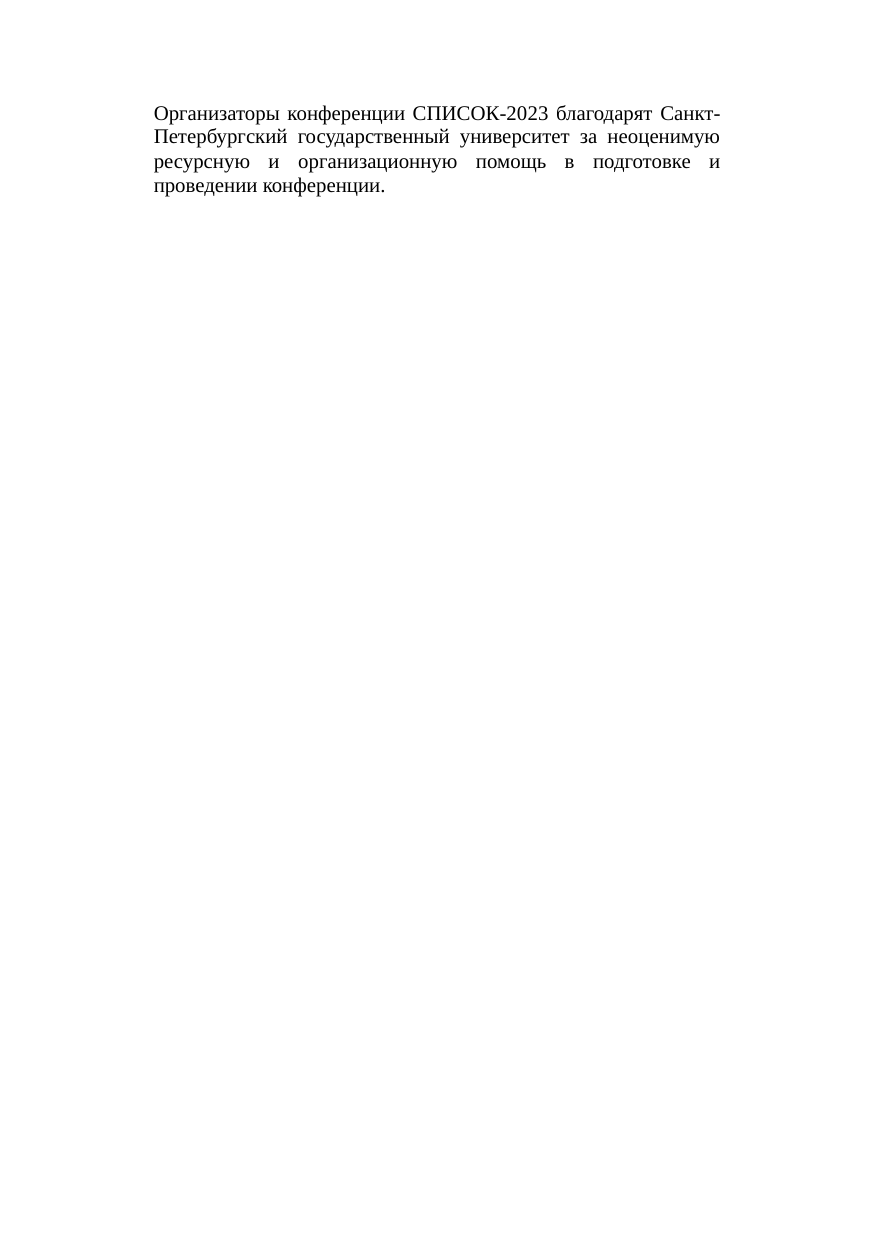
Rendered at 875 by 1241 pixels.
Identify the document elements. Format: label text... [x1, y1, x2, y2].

text Организаторы конференции СПИСОК-2023 благодарят Санкт-Петербургский государственный университет за неоценимую ресурсную и организационную помощь в подготовке и проведении конференции. [153, 100, 721, 197]
